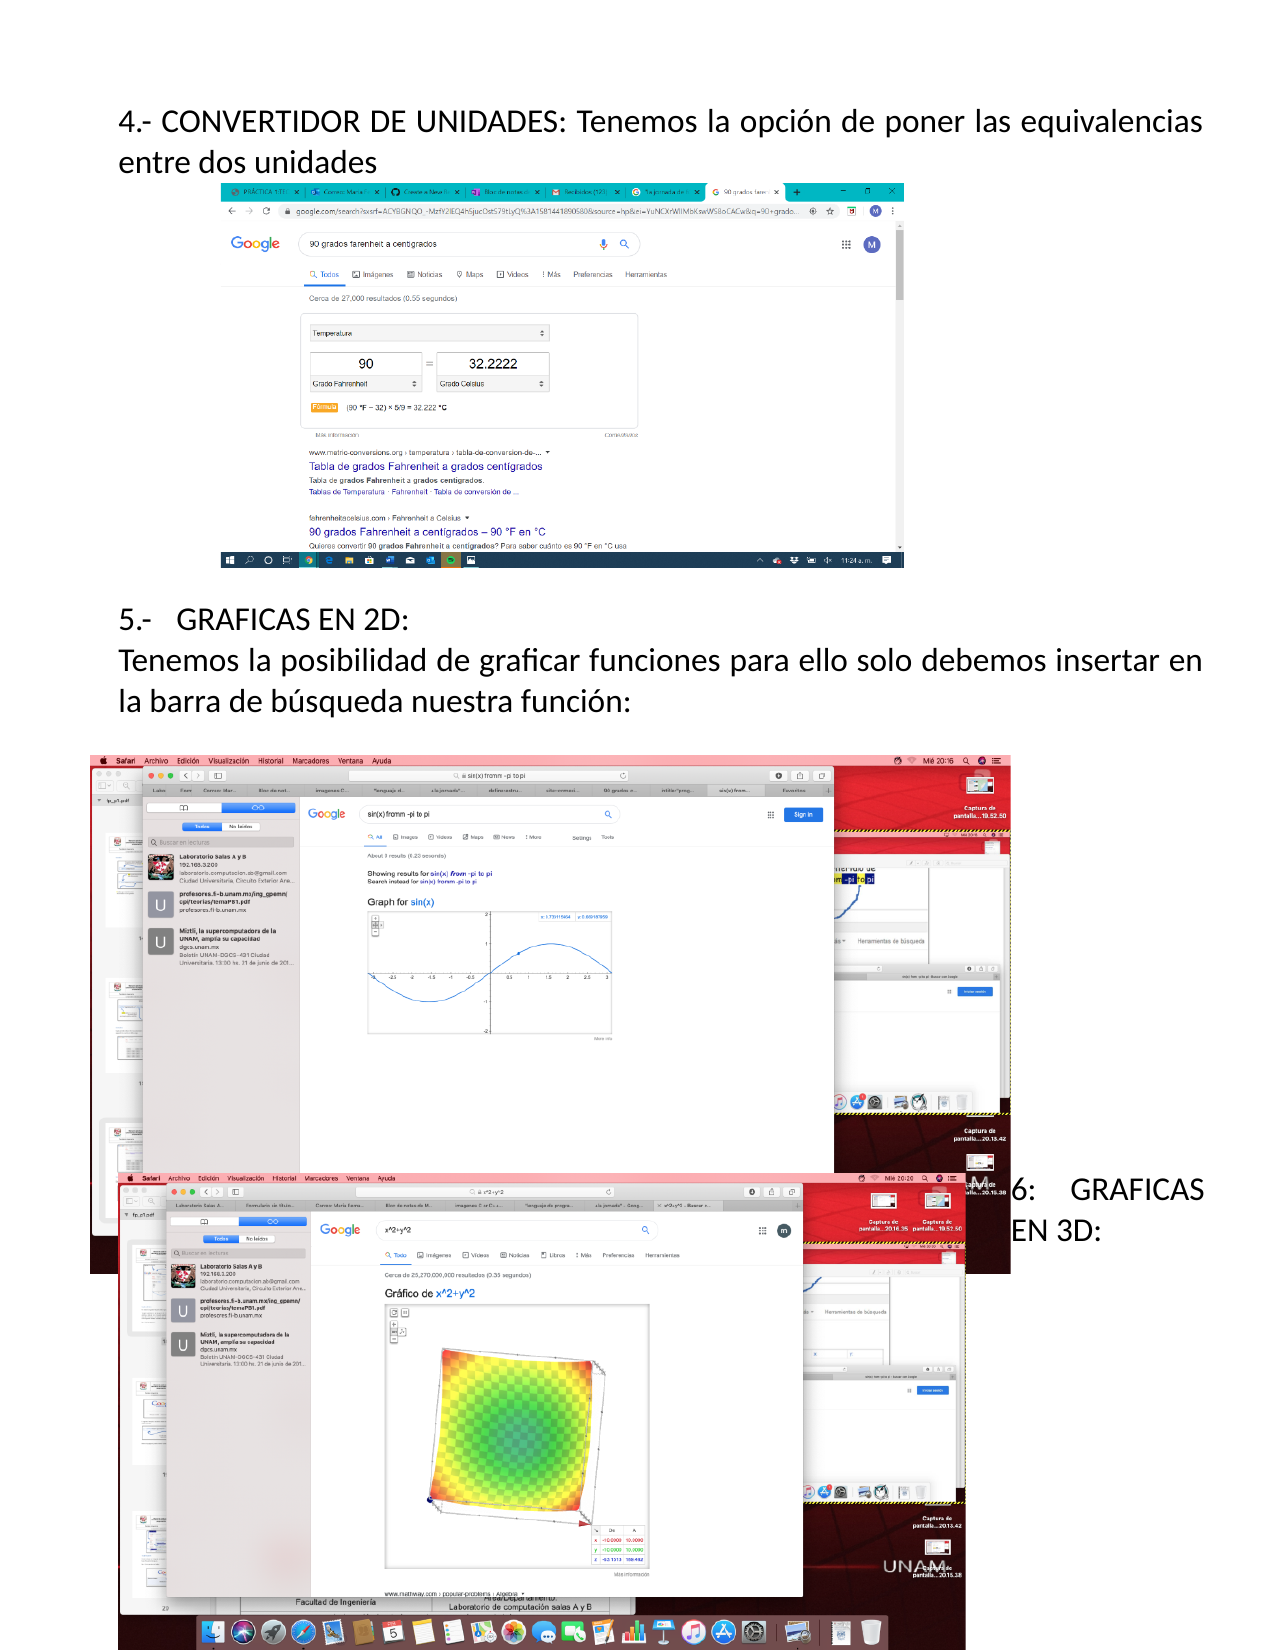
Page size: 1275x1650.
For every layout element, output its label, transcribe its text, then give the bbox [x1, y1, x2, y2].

text 5.- GRAFICAS EN 2D: [118, 598, 1205, 639]
text 6: GRAFICAS EN 3D: [1011, 1168, 1205, 1250]
text 4.- CONVERTIDOR DE UNIDADES: Tenemos la opción de poner las equivalencias entre dos unidades [118, 100, 1205, 181]
text Tenemos la posibilidad de graficar funciones para ello solo debemos insertar en la barra de búsqueda nuestra función: [118, 639, 1205, 720]
